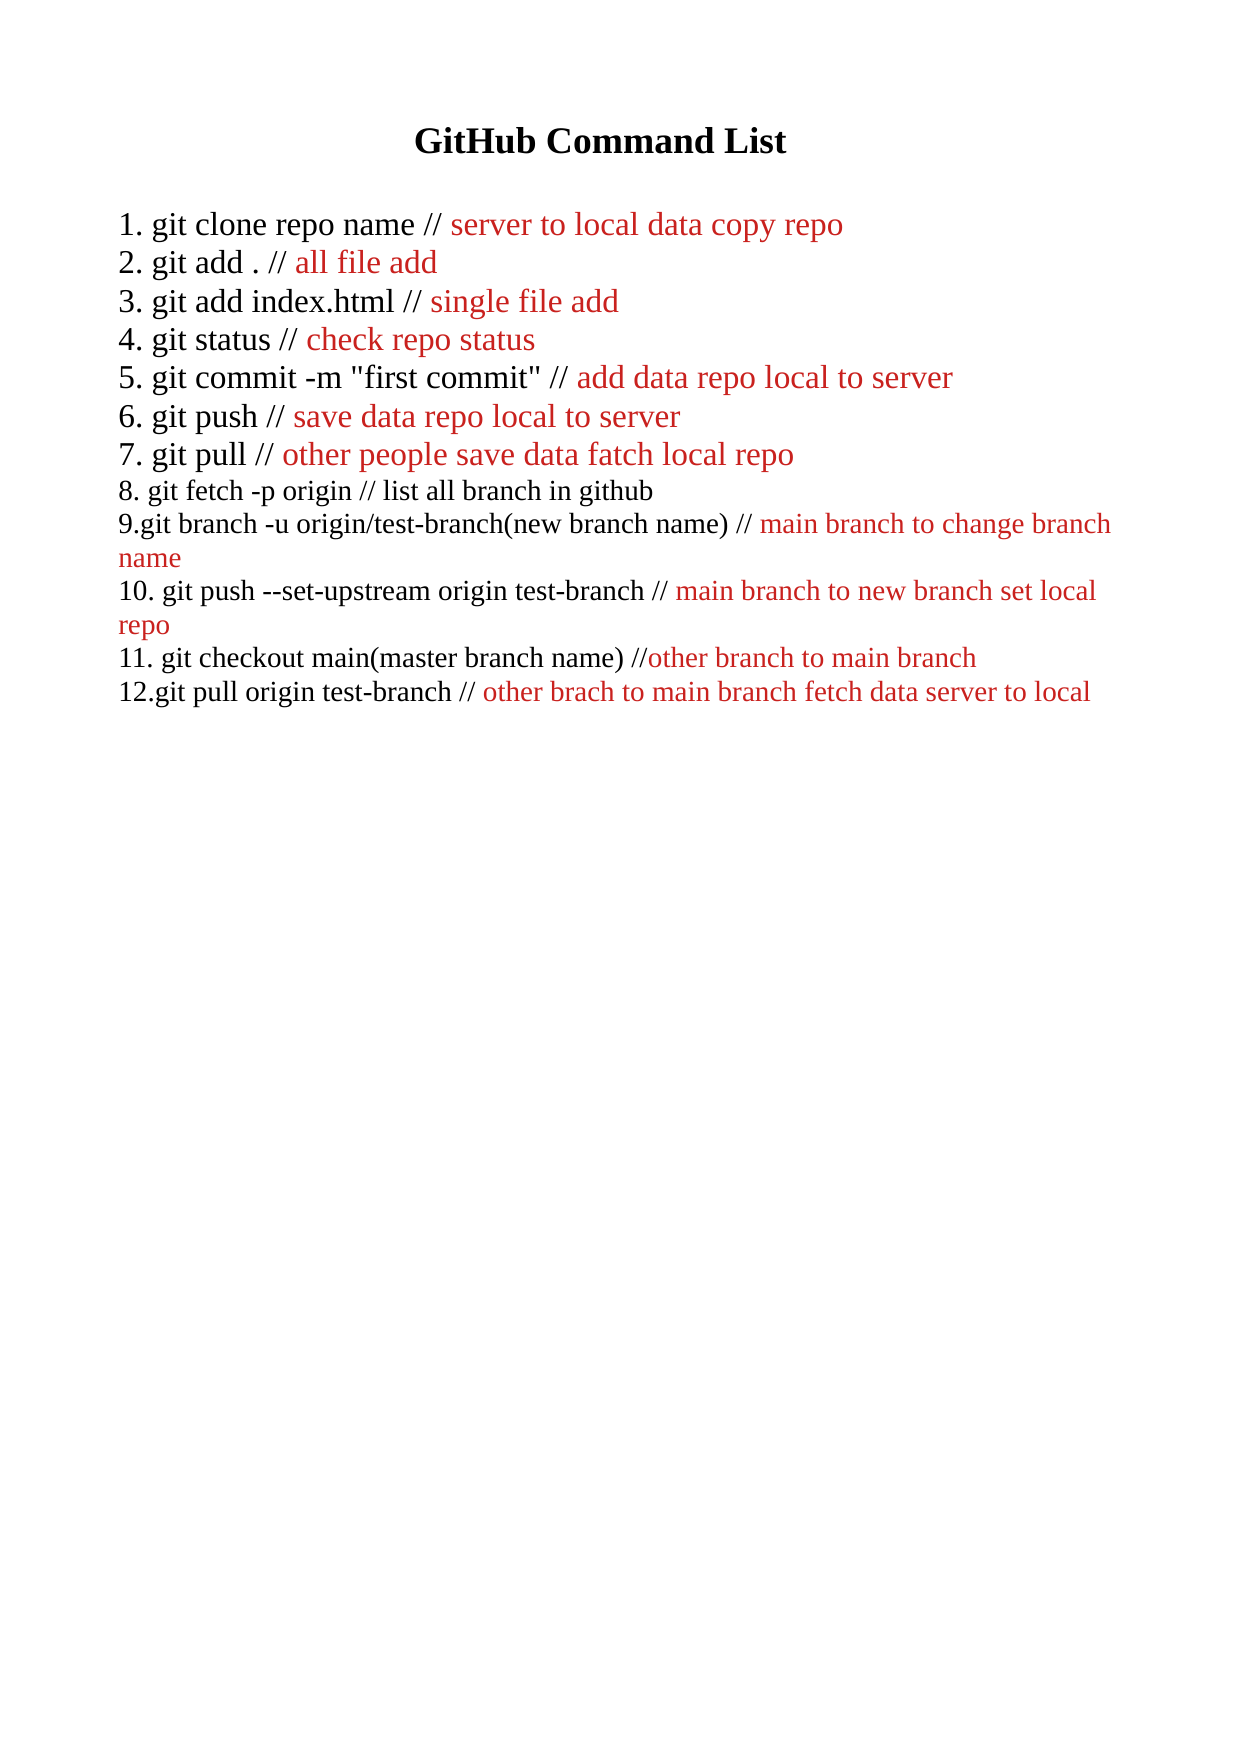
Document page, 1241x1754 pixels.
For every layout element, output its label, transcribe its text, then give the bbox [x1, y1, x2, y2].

text 3. git add index.html // single file add [118, 281, 1122, 319]
text GitHub Command List [118, 118, 1122, 161]
text 2. git add . // all file add [118, 243, 1122, 281]
text 5. git commit -m "first commit" // add data repo local to server [118, 358, 1122, 396]
text 11. git checkout main(master branch name) //other branch to main branch [118, 640, 1122, 674]
text 8. git fetch -p origin // list all branch in github [118, 473, 1122, 506]
text 6. git push // save data repo local to server [118, 396, 1122, 434]
text 12.git pull origin test-branch // other brach to main branch fetch data server to local [118, 674, 1122, 707]
text 1. git clone repo name // server to local data copy repo [118, 204, 1122, 243]
text 4. git status // check repo status [118, 319, 1122, 358]
text 9.git branch -u origin/test-branch(new branch name) // main branch to change branch name [118, 506, 1122, 573]
text 7. git pull // other people save data fatch local repo [118, 434, 1122, 473]
text 10. git push --set-upstream origin test-branch // main branch to new branch set local repo [118, 573, 1122, 640]
